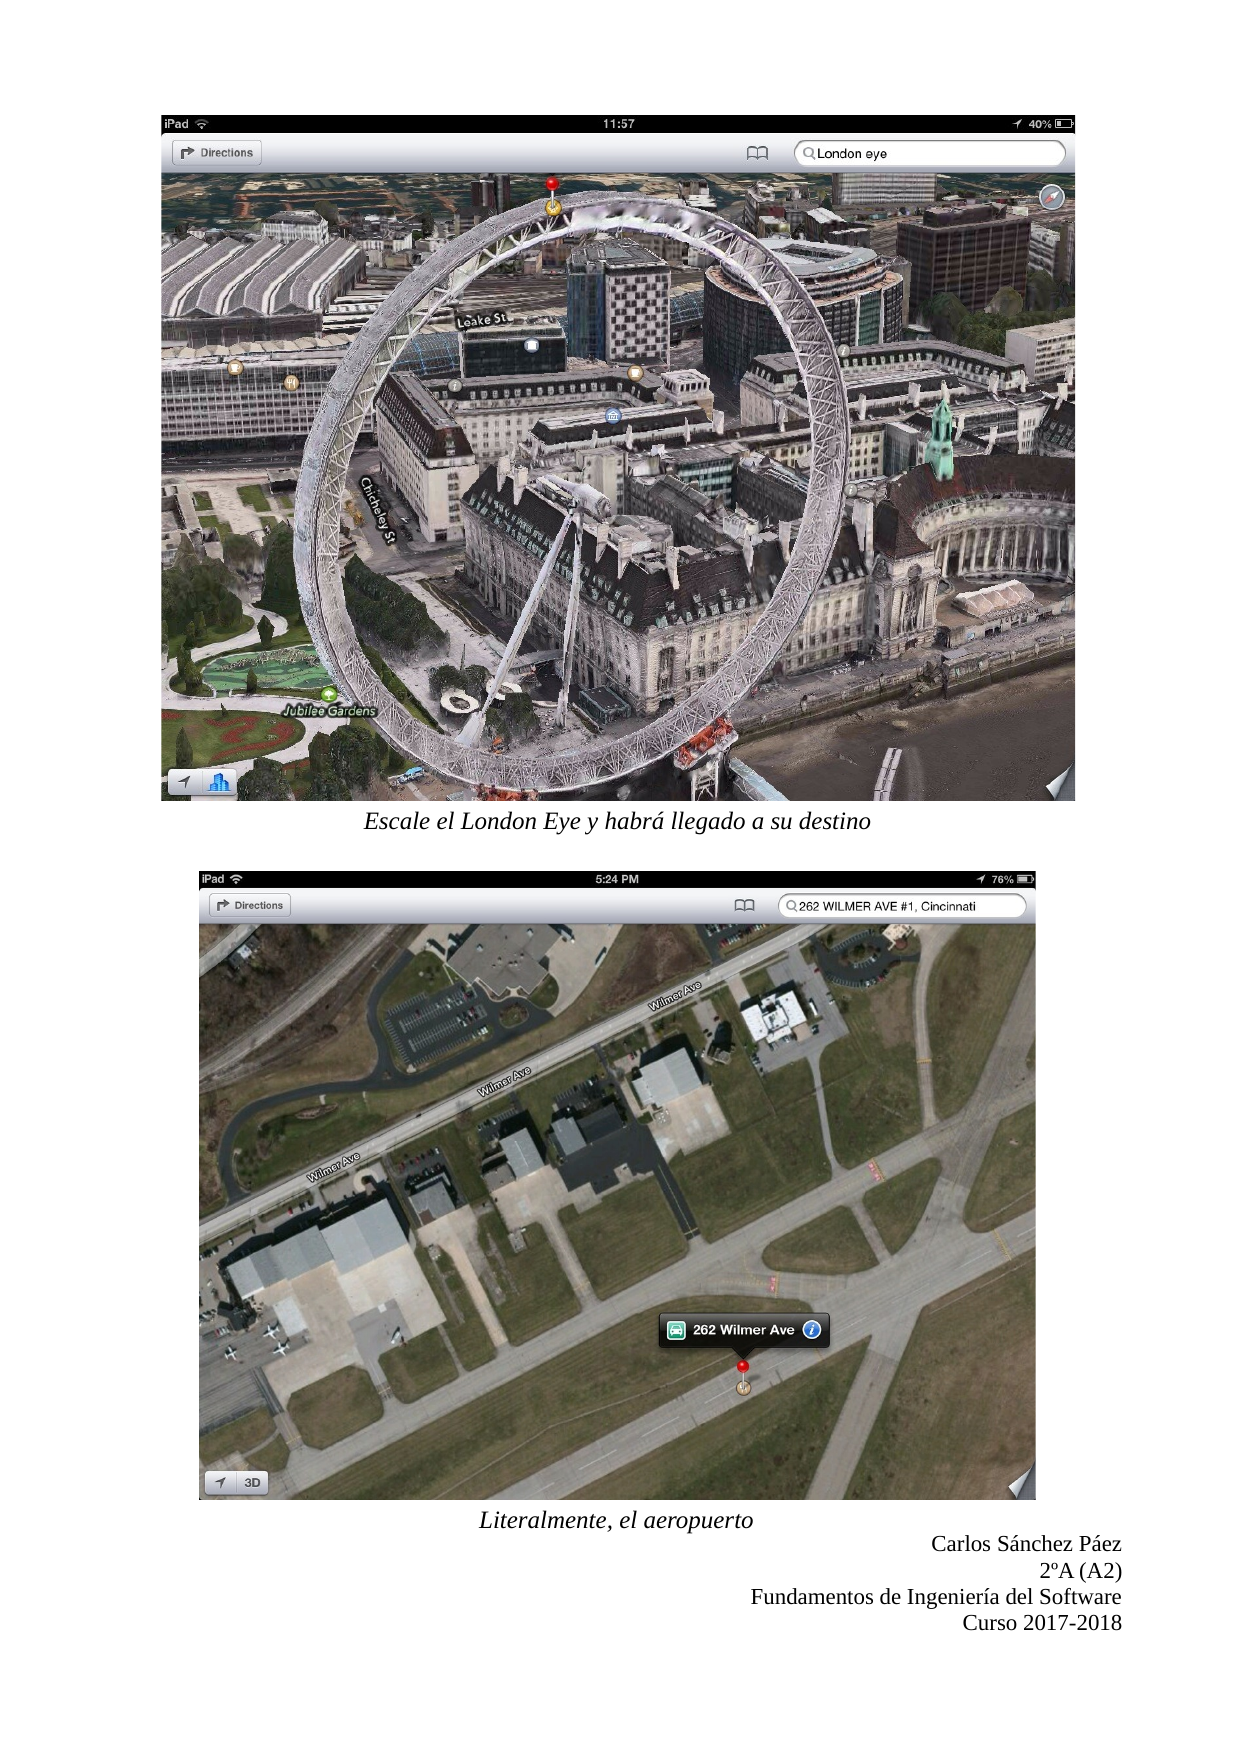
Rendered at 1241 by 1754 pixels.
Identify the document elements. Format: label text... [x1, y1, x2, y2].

picture [199, 871, 1036, 1500]
text Escale el London Eye y habrá llegado a su destino [161, 801, 1075, 835]
picture [161, 115, 1076, 801]
text Literalmente, el aeropuerto [199, 1500, 1036, 1533]
